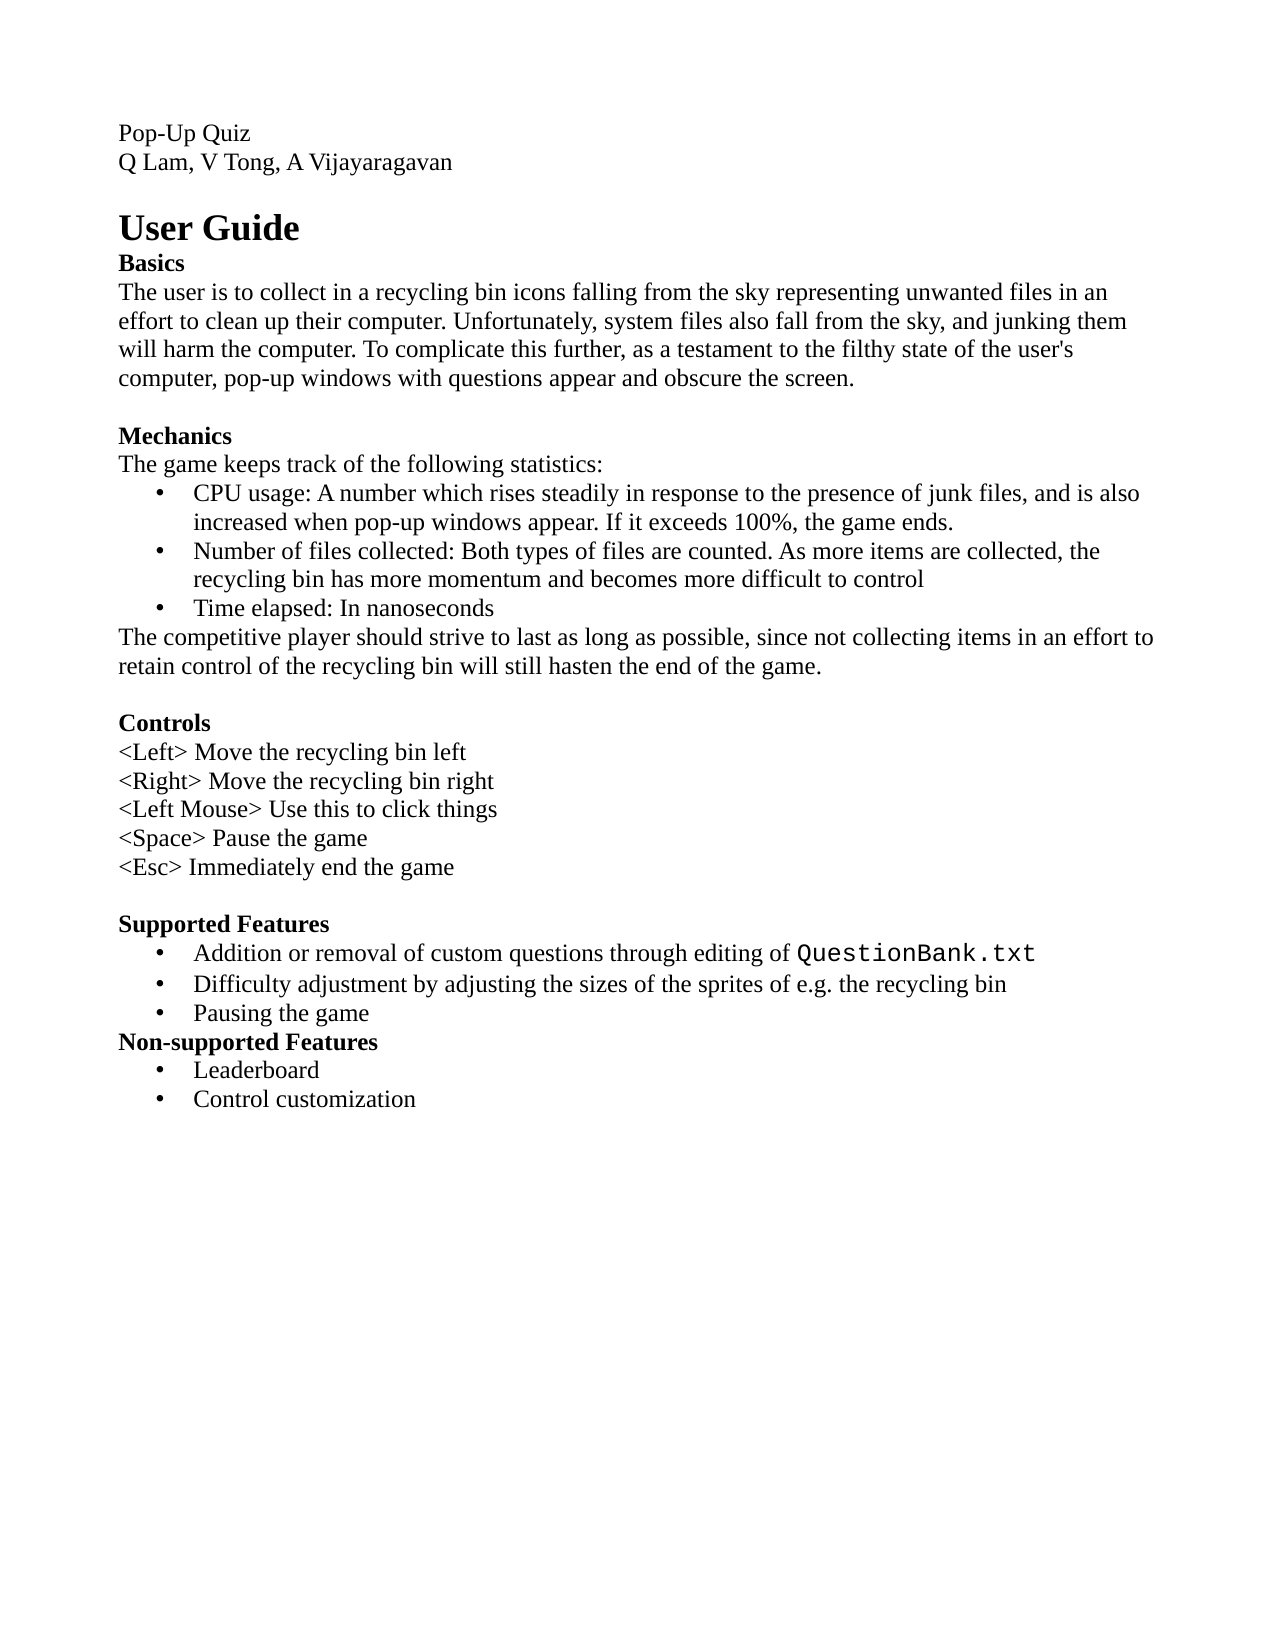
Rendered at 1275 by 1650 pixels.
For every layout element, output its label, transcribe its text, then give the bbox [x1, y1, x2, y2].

list Difficulty adjustment by adjusting the sizes of the sprites of e.g. the recycling bin [156, 969, 1157, 998]
list Control customization [156, 1084, 1157, 1113]
list Addition or removal of custom questions through editing of QuestionBank.txt [156, 938, 1157, 969]
list CPU usage: A number which rises steadily in response to the presence of junk files, and is also increased when pop-up windows appear. If it exceeds 100%, the game ends. [156, 478, 1157, 536]
text <Right> Move the recycling bin right [118, 766, 1157, 794]
text The competitive player should strive to last as long as possible, since not collecting items in an effort to retain control of the recycling bin will still hasten the end of the game. [118, 622, 1157, 679]
text Mechanics [118, 421, 1157, 449]
text The game keeps track of the following statistics: [118, 449, 1157, 478]
list Time elapsed: In nanoseconds [156, 593, 1157, 622]
text <Space> Pause the game [118, 823, 1157, 852]
text <Esc> Immediately end the game [118, 852, 1157, 881]
list Pausing the game [156, 998, 1157, 1027]
list Leaderboard [156, 1055, 1157, 1084]
text User Guide [118, 205, 1157, 248]
text Non-supported Features [118, 1027, 1157, 1055]
text Basics [118, 248, 1157, 277]
text <Left Mouse> Use this to click things [118, 794, 1157, 823]
list Number of files collected: Both types of files are counted. As more items are collected, the recycling bin has more momentum and becomes more difficult to control [156, 536, 1157, 593]
text <Left> Move the recycling bin left [118, 737, 1157, 766]
text Controls [118, 708, 1157, 737]
text Supported Features [118, 909, 1157, 938]
text The user is to collect in a recycling bin icons falling from the sky representing unwanted files in an effort to clean up their computer. Unfortunately, system files also fall from the sky, and junking them will harm the computer. To complicate this further, as a testament to the filthy state of the user's computer, pop-up windows with questions appear and obscure the screen. [118, 277, 1157, 392]
